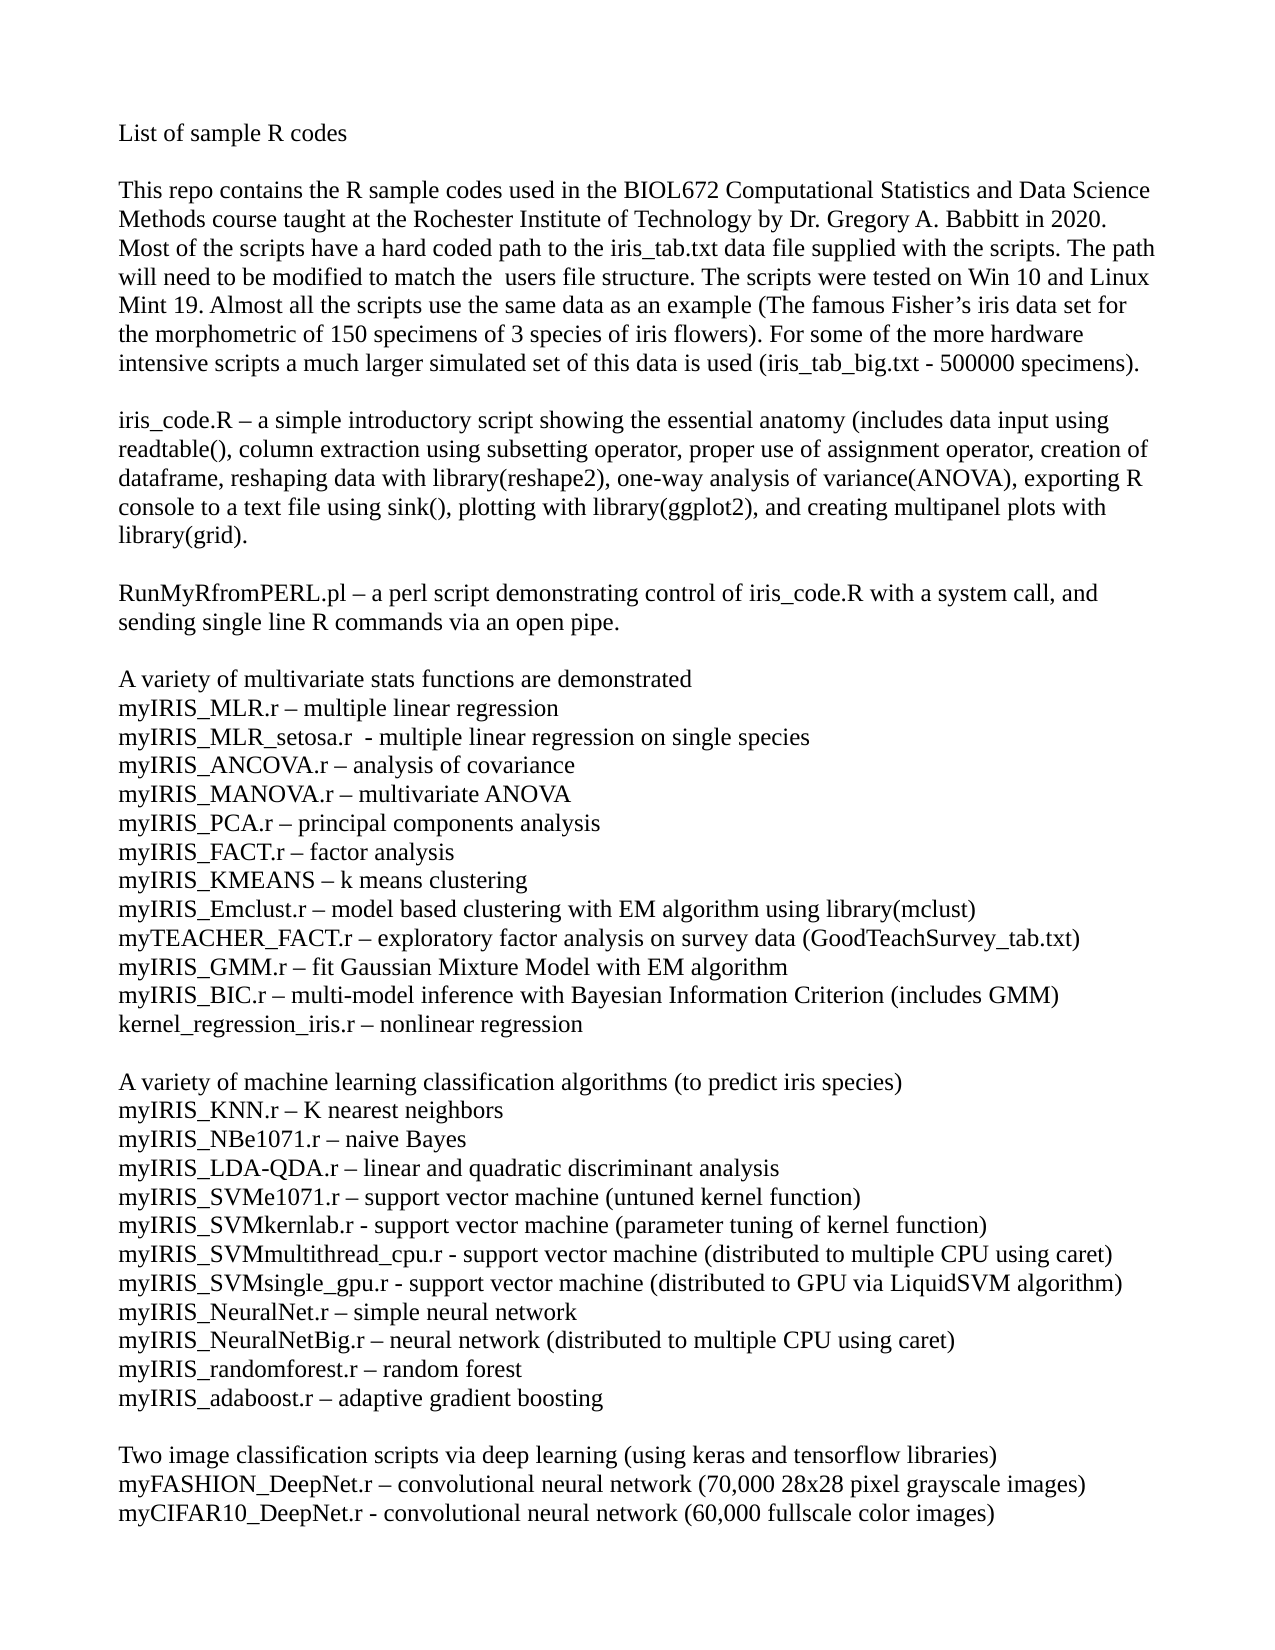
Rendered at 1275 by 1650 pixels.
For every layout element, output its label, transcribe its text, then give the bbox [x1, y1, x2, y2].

text myCIFAR10_DeepNet.r - convolutional neural network (60,000 fullscale color images) [118, 1498, 1157, 1527]
text myIRIS_SVMe1071.r – support vector machine (untuned kernel function) [118, 1182, 1157, 1211]
text List of sample R codes [118, 118, 1157, 147]
text iris_code.R – a simple introductory script showing the essential anatomy (includes data input using readtable(), column extraction using subsetting operator, proper use of assignment operator, creation of dataframe, reshaping data with library(reshape2), one-way analysis of variance(ANOVA), exporting R console to a text file using sink(), plotting with library(ggplot2), and creating multipanel plots with library(grid). [118, 406, 1157, 549]
text myIRIS_SVMkernlab.r - support vector machine (parameter tuning of kernel function) [118, 1211, 1157, 1239]
text myIRIS_GMM.r – fit Gaussian Mixture Model with EM algorithm [118, 952, 1157, 981]
text myFASHION_DeepNet.r – convolutional neural network (70,000 28x28 pixel grayscale images) [118, 1469, 1157, 1498]
text myIRIS_MLR.r – multiple linear regression [118, 693, 1157, 722]
text myIRIS_KNN.r – K nearest neighbors [118, 1096, 1157, 1124]
text myIRIS_FACT.r – factor analysis [118, 837, 1157, 866]
text myIRIS_SVMsingle_gpu.r - support vector machine (distributed to GPU via LiquidSVM algorithm) [118, 1268, 1157, 1297]
text myIRIS_PCA.r – principal components analysis [118, 808, 1157, 837]
text RunMyRfromPERL.pl – a perl script demonstrating control of iris_code.R with a system call, and sending single line R commands via an open pipe. [118, 578, 1157, 636]
text myIRIS_Emclust.r – model based clustering with EM algorithm using library(mclust) [118, 894, 1157, 923]
text myIRIS_MLR_setosa.r - multiple linear regression on single species [118, 722, 1157, 751]
text myIRIS_KMEANS – k means clustering [118, 866, 1157, 894]
text A variety of multivariate stats functions are demonstrated [118, 664, 1157, 693]
text myIRIS_NeuralNet.r – simple neural network [118, 1297, 1157, 1326]
text myIRIS_SVMmultithread_cpu.r - support vector machine (distributed to multiple CPU using caret) [118, 1239, 1157, 1268]
text A variety of machine learning classification algorithms (to predict iris species) [118, 1067, 1157, 1096]
text myIRIS_NBe1071.r – naive Bayes [118, 1124, 1157, 1153]
text myIRIS_NeuralNetBig.r – neural network (distributed to multiple CPU using caret) [118, 1326, 1157, 1354]
text myIRIS_ANCOVA.r – analysis of covariance [118, 751, 1157, 779]
text This repo contains the R sample codes used in the BIOL672 Computational Statistics and Data Science Methods course taught at the Rochester Institute of Technology by Dr. Gregory A. Babbitt in 2020. Most of the scripts have a hard coded path to the iris_tab.txt data file supplied with the scripts. The path will need to be modified to match the users file structure. The scripts were tested on Win 10 and Linux Mint 19. Almost all the scripts use the same data as an example (The famous Fisher’s iris data set for the morphometric of 150 specimens of 3 species of iris flowers). For some of the more hardware intensive scripts a much larger simulated set of this data is used (iris_tab_big.txt - 500000 specimens). [118, 176, 1157, 377]
text myIRIS_adaboost.r – adaptive gradient boosting [118, 1383, 1157, 1412]
text myIRIS_LDA-QDA.r – linear and quadratic discriminant analysis [118, 1153, 1157, 1182]
text myIRIS_randomforest.r – random forest [118, 1354, 1157, 1383]
text myIRIS_MANOVA.r – multivariate ANOVA [118, 779, 1157, 808]
text Two image classification scripts via deep learning (using keras and tensorflow libraries) [118, 1441, 1157, 1469]
text myIRIS_BIC.r – multi-model inference with Bayesian Information Criterion (includes GMM) [118, 981, 1157, 1009]
text kernel_regression_iris.r – nonlinear regression [118, 1009, 1157, 1038]
text myTEACHER_FACT.r – exploratory factor analysis on survey data (GoodTeachSurvey_tab.txt) [118, 923, 1157, 952]
